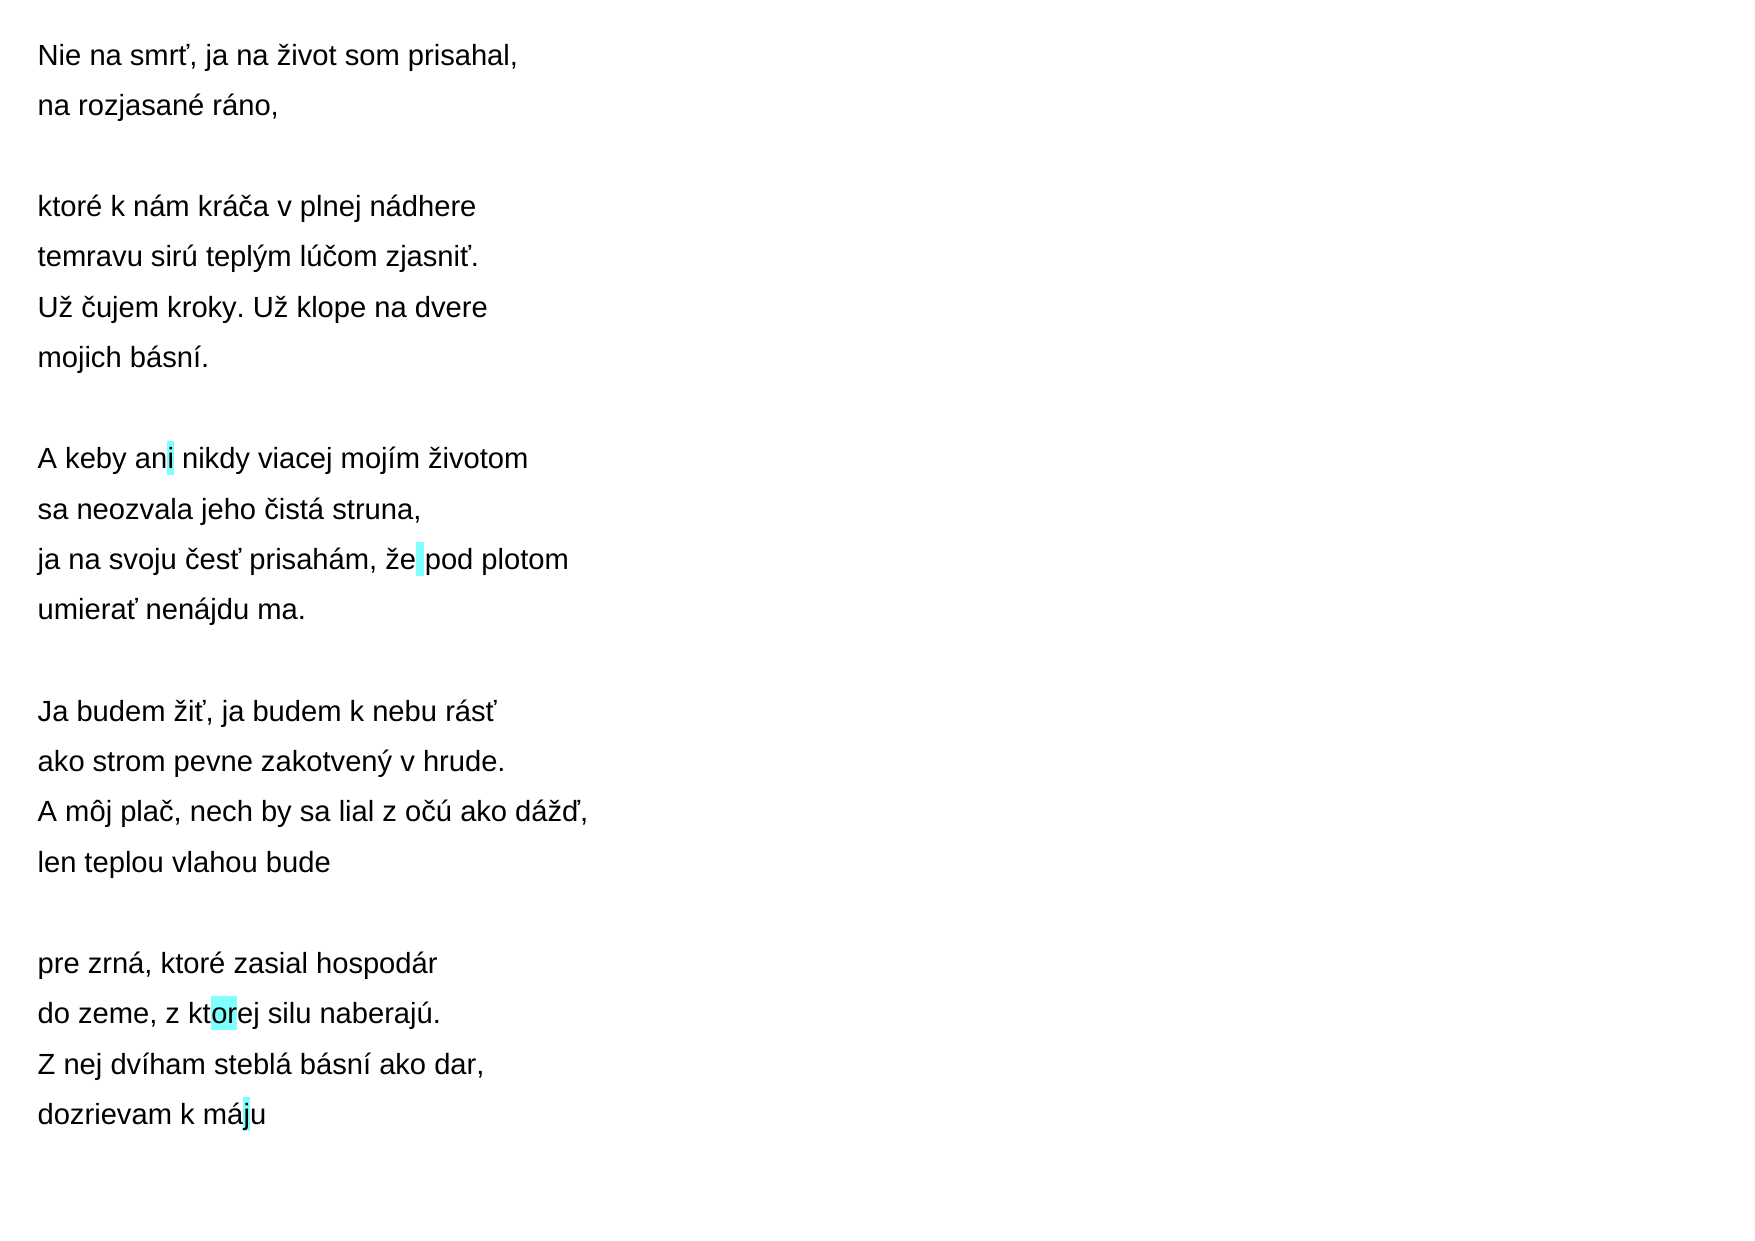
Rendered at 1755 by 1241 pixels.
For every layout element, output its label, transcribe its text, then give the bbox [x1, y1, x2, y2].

text A keby ani nikdy viacej mojím životom [37, 441, 1148, 475]
text Nie na smrť, ja na život som prisahal, [37, 37, 1148, 71]
text Ja budem žiť, ja budem k nebu rásť [37, 694, 1148, 727]
text pre zrná, ktoré zasial hospodár [37, 946, 1148, 979]
text ako strom pevne zakotvený v hrude. [37, 744, 1148, 778]
text ja na svoju česť prisahám, že pod plotom [37, 542, 1148, 576]
text do zeme, z ktorej silu naberajú. [37, 996, 1148, 1030]
text Z nej dvíham steblá básní ako dar, [37, 1047, 1148, 1080]
text Už čujem kroky. Už klope na dvere [37, 290, 1148, 323]
text A môj plač, nech by sa lial z očú ako dážď, [37, 794, 1148, 828]
text umierať nenájdu ma. [37, 592, 1148, 626]
text na rozjasané ráno, [37, 88, 1148, 121]
text len teplou vlahou bude [37, 845, 1148, 878]
text mojich básní. [37, 340, 1148, 374]
text dozrievam k máju [37, 1097, 1148, 1131]
text sa neozvala jeho čistá struna, [37, 492, 1148, 525]
text temravu sirú teplým lúčom zjasniť. [37, 239, 1148, 273]
text ktoré k nám kráča v plnej nádhere [37, 189, 1148, 223]
